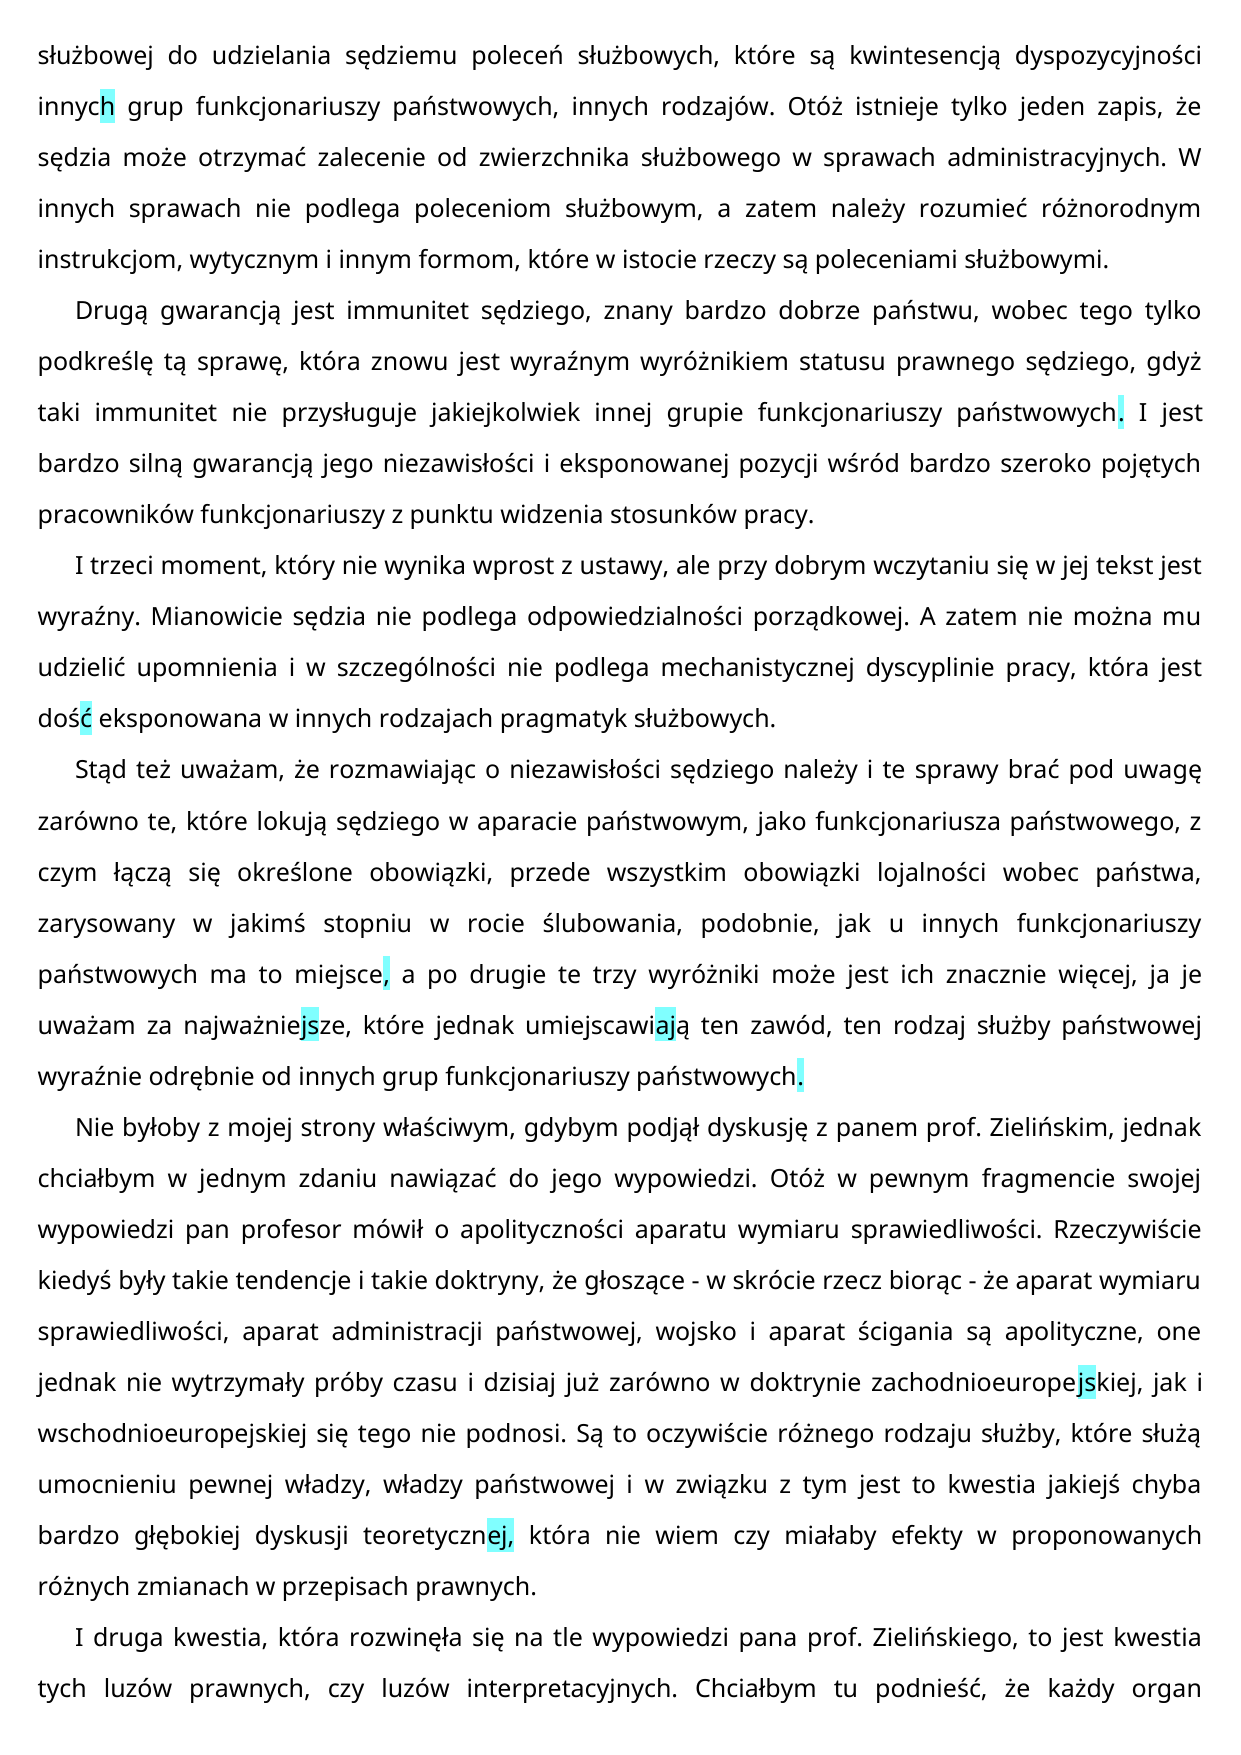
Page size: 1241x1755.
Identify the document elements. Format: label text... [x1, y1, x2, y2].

text Stąd też uważam, że rozmawiając o niezawisłości sędziego należy i te sprawy brać pod uwagę zarówno te, które lokują sędziego w aparacie państwowym, jako funkcjonariusza państwowego, z czym łączą się określone obowiązki, przede wszystkim obowiązki lojalności wobec państwa, zarysowany w jakimś stopniu w rocie ślubowania, podobnie, jak u innych funkcjonariuszy państwowych ma to miejsce, a po drugie te trzy wyróżniki może jest ich znacznie więcej, ja je uważam za najważniejsze, które jednak umiejscawiają ten zawód, ten rodzaj służby państwowej wyraźnie odrębnie od innych grup funkcjonariuszy państwowych. [37, 752, 1203, 1092]
text Drugą gwarancją jest immunitet sędziego, znany bardzo dobrze państwu, wobec tego tylko podkreślę tą sprawę, która znowu jest wyraźnym wyróżnikiem statusu prawnego sędziego, gdyż taki immunitet nie przysługuje jakiejkolwiek innej grupie funkcjonariuszy państwowych. I jest bardzo silną gwarancją jego niezawisłości i eksponowanej pozycji wśród bardzo szeroko pojętych pracowników funkcjonariuszy z punktu widzenia stosunków pracy. [37, 293, 1203, 531]
text służbowej do udzielania sędziemu poleceń służbowych, które są kwintesencją dyspozycyjności innych grup funkcjonariuszy państwowych, innych rodzajów. Otóż istnieje tylko jeden zapis, że sędzia może otrzymać zalecenie od zwierzchnika służbowego w sprawach administracyjnych. W innych sprawach nie podlega poleceniom służbowym, a zatem należy rozumieć różnorodnym instrukcjom, wytycznym i innym formom, które w istocie rzeczy są poleceniami służbowymi. [37, 37, 1203, 276]
text Nie byłoby z mojej strony właściwym, gdybym podjął dyskusję z panem prof. Zielińskim, jednak chciałbym w jednym zdaniu nawiązać do jego wypowiedzi. Otóż w pewnym fragmencie swojej wypowiedzi pan profesor mówił o apolityczności aparatu wymiaru sprawiedliwości. Rzeczywiście kiedyś były takie tendencje i takie doktryny, że głoszące - w skrócie rzecz biorąc - że aparat wymiaru sprawiedliwości, aparat administracji państwowej, wojsko i aparat ścigania są apolityczne, one jednak nie wytrzymały próby czasu i dzisiaj już zarówno w doktrynie zachodnioeuropejskiej, jak i wschodnioeuropejskiej się tego nie podnosi. Są to oczywiście różnego rodzaju służby, które służą umocnieniu pewnej władzy, władzy państwowej i w związku z tym jest to kwestia jakiejś chyba bardzo głębokiej dyskusji teoretycznej, która nie wiem czy miałaby efekty w proponowanych różnych zmianach w przepisach prawnych. [37, 1109, 1203, 1603]
text I druga kwestia, która rozwinęła się na tle wypowiedzi pana prof. Zielińskiego, to jest kwestia tych luzów prawnych, czy luzów interpretacyjnych. Chciałbym tu podnieść, że każdy organ [37, 1620, 1203, 1705]
text I trzeci moment, który nie wynika wprost z ustawy, ale przy dobrym wczytaniu się w jej tekst jest wyraźny. Mianowicie sędzia nie podlega odpowiedzialności porządkowej. A zatem nie można mu udzielić upomnienia i w szczególności nie podlega mechanistycznej dyscyplinie pracy, która jest dość eksponowana w innych rodzajach pragmatyk służbowych. [37, 548, 1203, 735]
